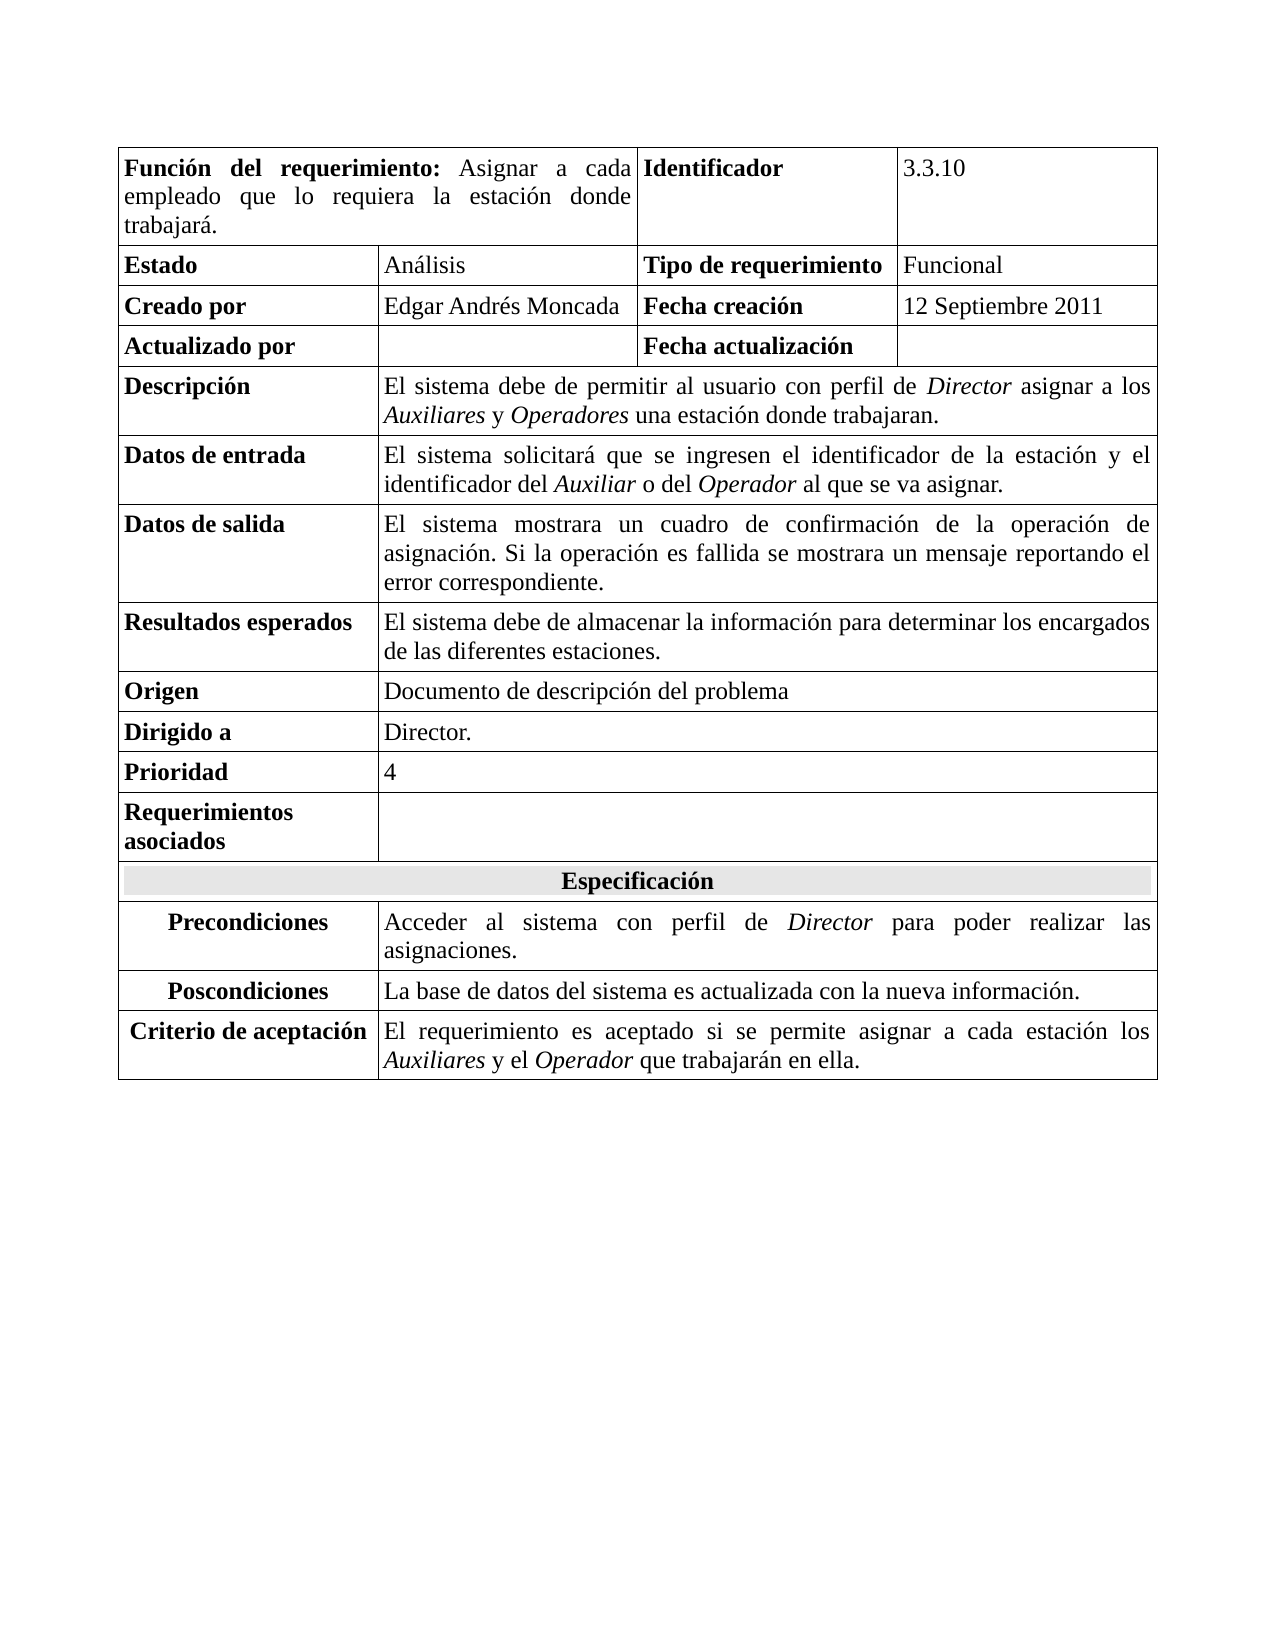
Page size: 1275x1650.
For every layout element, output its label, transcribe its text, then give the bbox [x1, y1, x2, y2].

table_cell Requerimientos asociados [119, 793, 378, 861]
table_cell Criterio de aceptación [119, 1011, 378, 1079]
table_cell El sistema mostrara un cuadro de confirmación de la operación de asignación. Si la operación es fallida se mostrara un mensaje reportando el error correspondiente. [379, 505, 1157, 602]
table_cell Precondiciones [119, 902, 378, 970]
table_cell Actualizado por [119, 326, 378, 366]
table_cell El requerimiento es aceptado si se permite asignar a cada estación los Auxiliares y el Operador que trabajarán en ella. [379, 1011, 1157, 1079]
table_cell Director. [379, 712, 1157, 751]
table_cell 12 Septiembre 2011 [898, 286, 1157, 325]
table_cell Origen [119, 672, 378, 711]
table_cell Prioridad [119, 752, 378, 792]
table_cell El sistema debe de almacenar la información para determinar los encargados de las diferentes estaciones. [379, 603, 1157, 671]
table_cell Creado por [119, 286, 378, 325]
table_cell Fecha creación [638, 286, 897, 325]
table_header Función del requerimiento: Asignar a cada empleado que lo requiera la estación donde trabajará. [119, 148, 637, 245]
table_cell Documento de descripción del problema [379, 672, 1157, 711]
table_cell Datos de salida [119, 505, 378, 602]
table_cell Tipo de requerimiento [638, 246, 897, 285]
table_cell [898, 326, 1157, 366]
table_cell 4 [379, 752, 1157, 792]
table_cell Datos de entrada [119, 436, 378, 504]
table_cell Poscondiciones [119, 971, 378, 1010]
table_cell El sistema solicitará que se ingresen el identificador de la estación y el identificador del Auxiliar o del Operador al que se va asignar. [379, 436, 1157, 504]
table_cell Acceder al sistema con perfil de Director para poder realizar las asignaciones. [379, 902, 1157, 970]
table_cell Descripción [119, 367, 378, 435]
table_cell Edgar Andrés Moncada [379, 286, 637, 325]
table_cell Funcional [898, 246, 1157, 285]
table_cell Fecha actualización [638, 326, 897, 366]
table_cell Especificación [119, 862, 1157, 901]
table_cell [379, 793, 1157, 861]
table_cell Resultados esperados [119, 603, 378, 671]
table_cell Dirigido a [119, 712, 378, 751]
table_header Identificador [638, 148, 897, 245]
table_cell La base de datos del sistema es actualizada con la nueva información. [379, 971, 1157, 1010]
table_cell El sistema debe de permitir al usuario con perfil de Director asignar a los Auxiliares y Operadores una estación donde trabajaran. [379, 367, 1157, 435]
table_header 3.3.10 [898, 148, 1157, 245]
table_cell Análisis [379, 246, 637, 285]
table_cell Estado [119, 246, 378, 285]
table_cell [379, 326, 637, 366]
